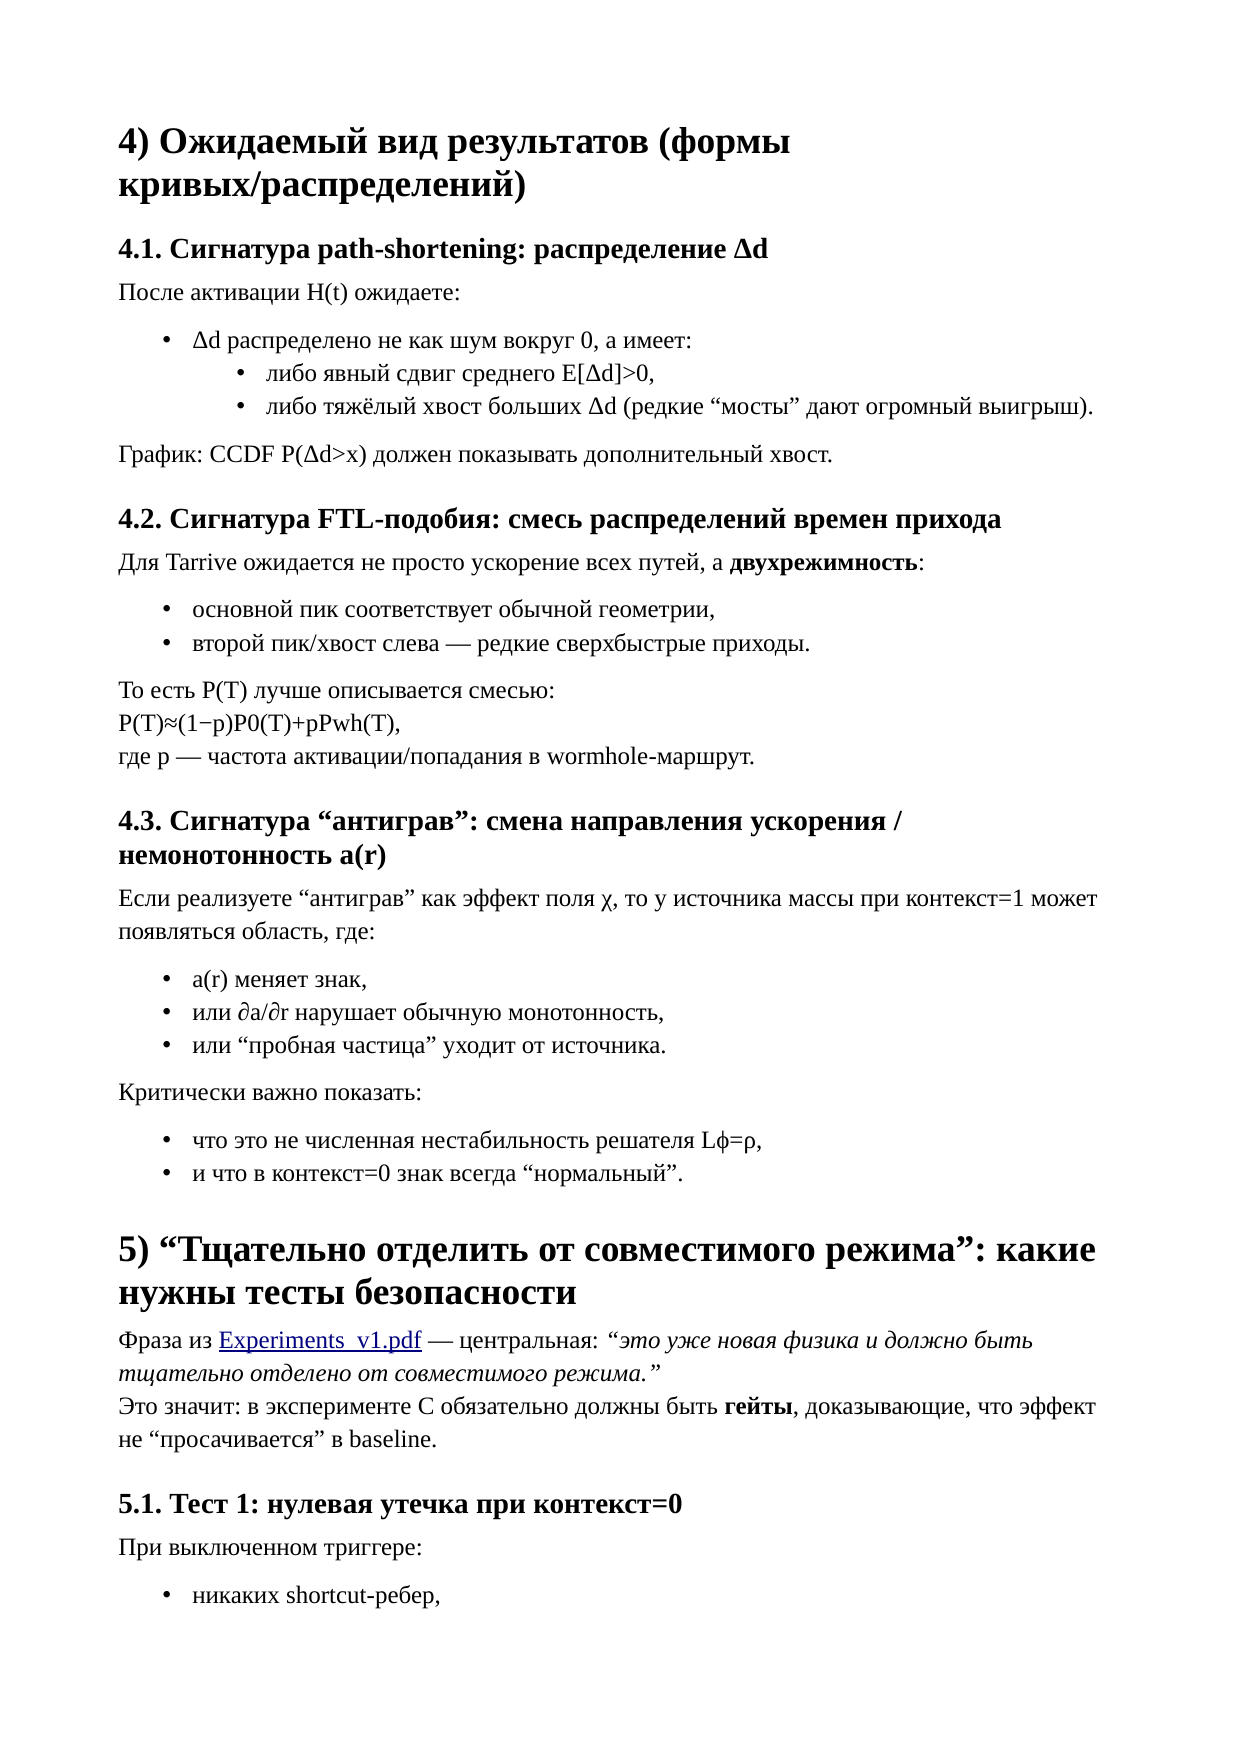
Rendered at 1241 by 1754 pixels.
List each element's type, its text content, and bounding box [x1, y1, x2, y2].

text То есть P(T) лучше описывается смесью: P(T)≈(1−p)P0(T)+pPwh(T), где p — частота активации/попадания в wormhole‑маршрут. [118, 675, 1122, 770]
subtitle 5.1. Тест 1: нулевая утечка при контекст=0 [118, 1486, 1122, 1520]
list Δd распределено не как шум вокруг 0, а имеет: [162, 325, 1122, 354]
text Фраза из Experiments_v1.pdf — центральная: “это уже новая физика и должно быть тщательно отделено от совместимого режима.” Это значит: в эксперименте C обязательно должны быть гейты, доказывающие, что эффект не “просачивается” в baseline. [118, 1325, 1122, 1453]
subtitle 4.1. Сигнатура path‑shortening: распределение Δd [118, 231, 1122, 265]
text При выключенном триггере: [118, 1532, 1122, 1561]
list a(r) меняет знак, [162, 964, 1122, 992]
subtitle 4.2. Сигнатура FTL‑подобия: смесь распределений времен прихода [118, 501, 1122, 534]
list никаких shortcut‑ребер, [162, 1580, 1122, 1609]
subtitle 4.3. Сигнатура “антиграв”: смена направления ускорения / немонотонность a(r) [118, 803, 1122, 871]
text После активации H(t) ожидаете: [118, 277, 1122, 306]
text График: CCDF P(Δd>x) должен показывать дополнительный хвост. [118, 439, 1122, 467]
subtitle 4) Ожидаемый вид результатов (формы кривых/распределений) [118, 118, 1122, 204]
list и что в контекст=0 знак всегда “нормальный”. [162, 1158, 1122, 1187]
list что это не численная нестабильность решателя Lϕ=ρ, [162, 1125, 1122, 1154]
text Если реализуете “антиграв” как эффект поля χ, то у источника массы при контекст=1 может появляться область, где: [118, 883, 1122, 945]
list либо тяжёлый хвост больших Δd (редкие “мосты” дают огромный выигрыш). [236, 391, 1122, 420]
subtitle 5) “Тщательно отделить от совместимого режима”: какие нужны тесты безопасности [118, 1226, 1122, 1313]
list или ∂a/∂r нарушает обычную монотонность, [162, 997, 1122, 1025]
list или “пробная частица” уходит от источника. [162, 1030, 1122, 1058]
list основной пик соответствует обычной геометрии, [162, 594, 1122, 623]
list второй пик/хвост слева — редкие сверхбыстрые приходы. [162, 628, 1122, 656]
text Для Tarrive ожидается не просто ускорение всех путей, а двухрежимность: [118, 547, 1122, 576]
list либо явный сдвиг среднего E[Δd]>0, [236, 358, 1122, 387]
text Критически важно показать: [118, 1077, 1122, 1106]
